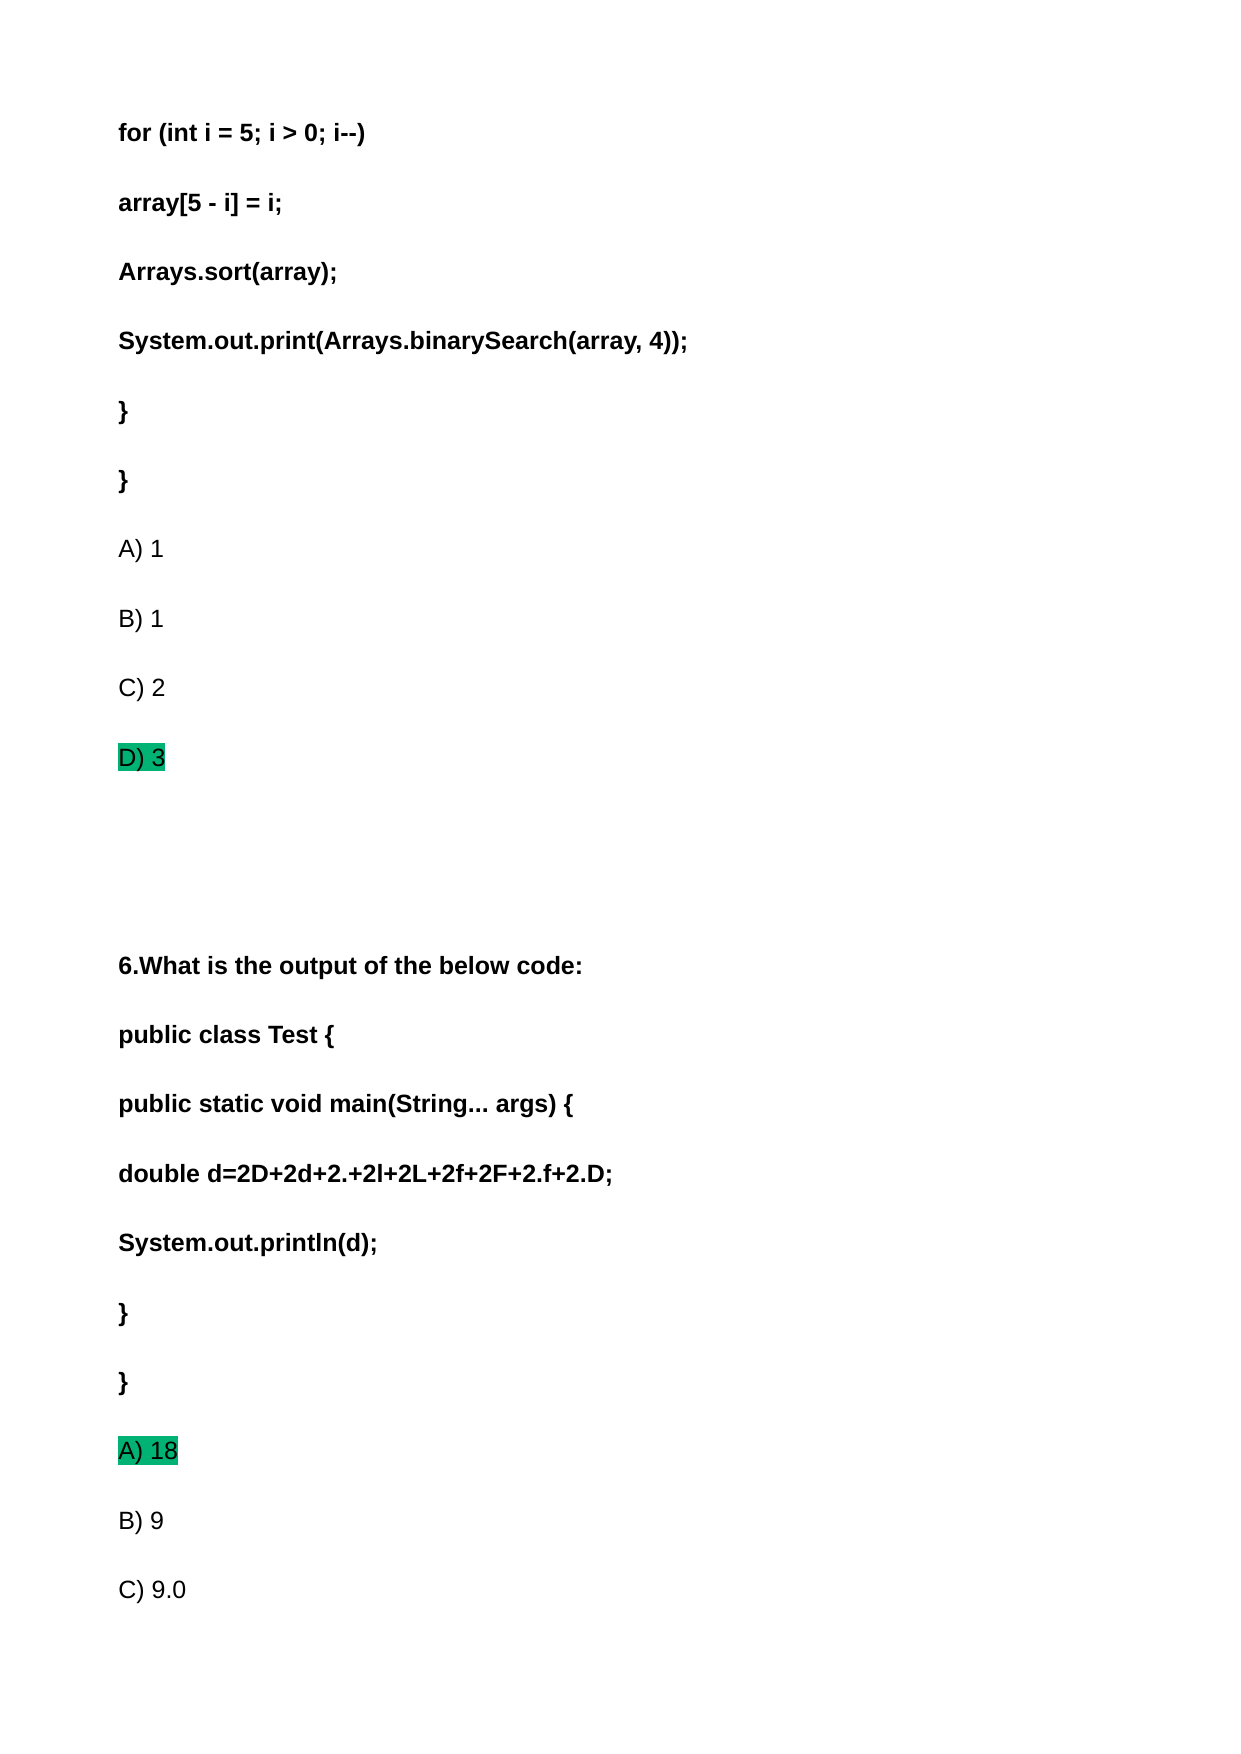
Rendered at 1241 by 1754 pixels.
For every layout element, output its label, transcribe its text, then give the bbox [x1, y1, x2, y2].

text D) 3 [118, 742, 1122, 771]
text public static void main(String... args) { [118, 1089, 1122, 1118]
text } [118, 1297, 1122, 1326]
text } [118, 465, 1122, 494]
text C) 2 [118, 673, 1122, 702]
text for (int i = 5; i > 0; i--) [118, 118, 1122, 147]
text 6.What is the output of the below code: [118, 951, 1122, 979]
text } [118, 1367, 1122, 1396]
text } [118, 396, 1122, 424]
text double d=2D+2d+2.+2l+2L+2f+2F+2.f+2.D; [118, 1159, 1122, 1187]
text public class Test { [118, 1020, 1122, 1049]
text Arrays.sort(array); [118, 257, 1122, 286]
text System.out.println(d); [118, 1228, 1122, 1257]
text System.out.print(Arrays.binarySearch(array, 4)); [118, 326, 1122, 355]
text A) 18 [118, 1436, 1122, 1465]
text B) 1 [118, 604, 1122, 632]
text array[5 - i] = i; [118, 187, 1122, 216]
text B) 9 [118, 1506, 1122, 1534]
text A) 1 [118, 534, 1122, 563]
text C) 9.0 [118, 1575, 1122, 1604]
